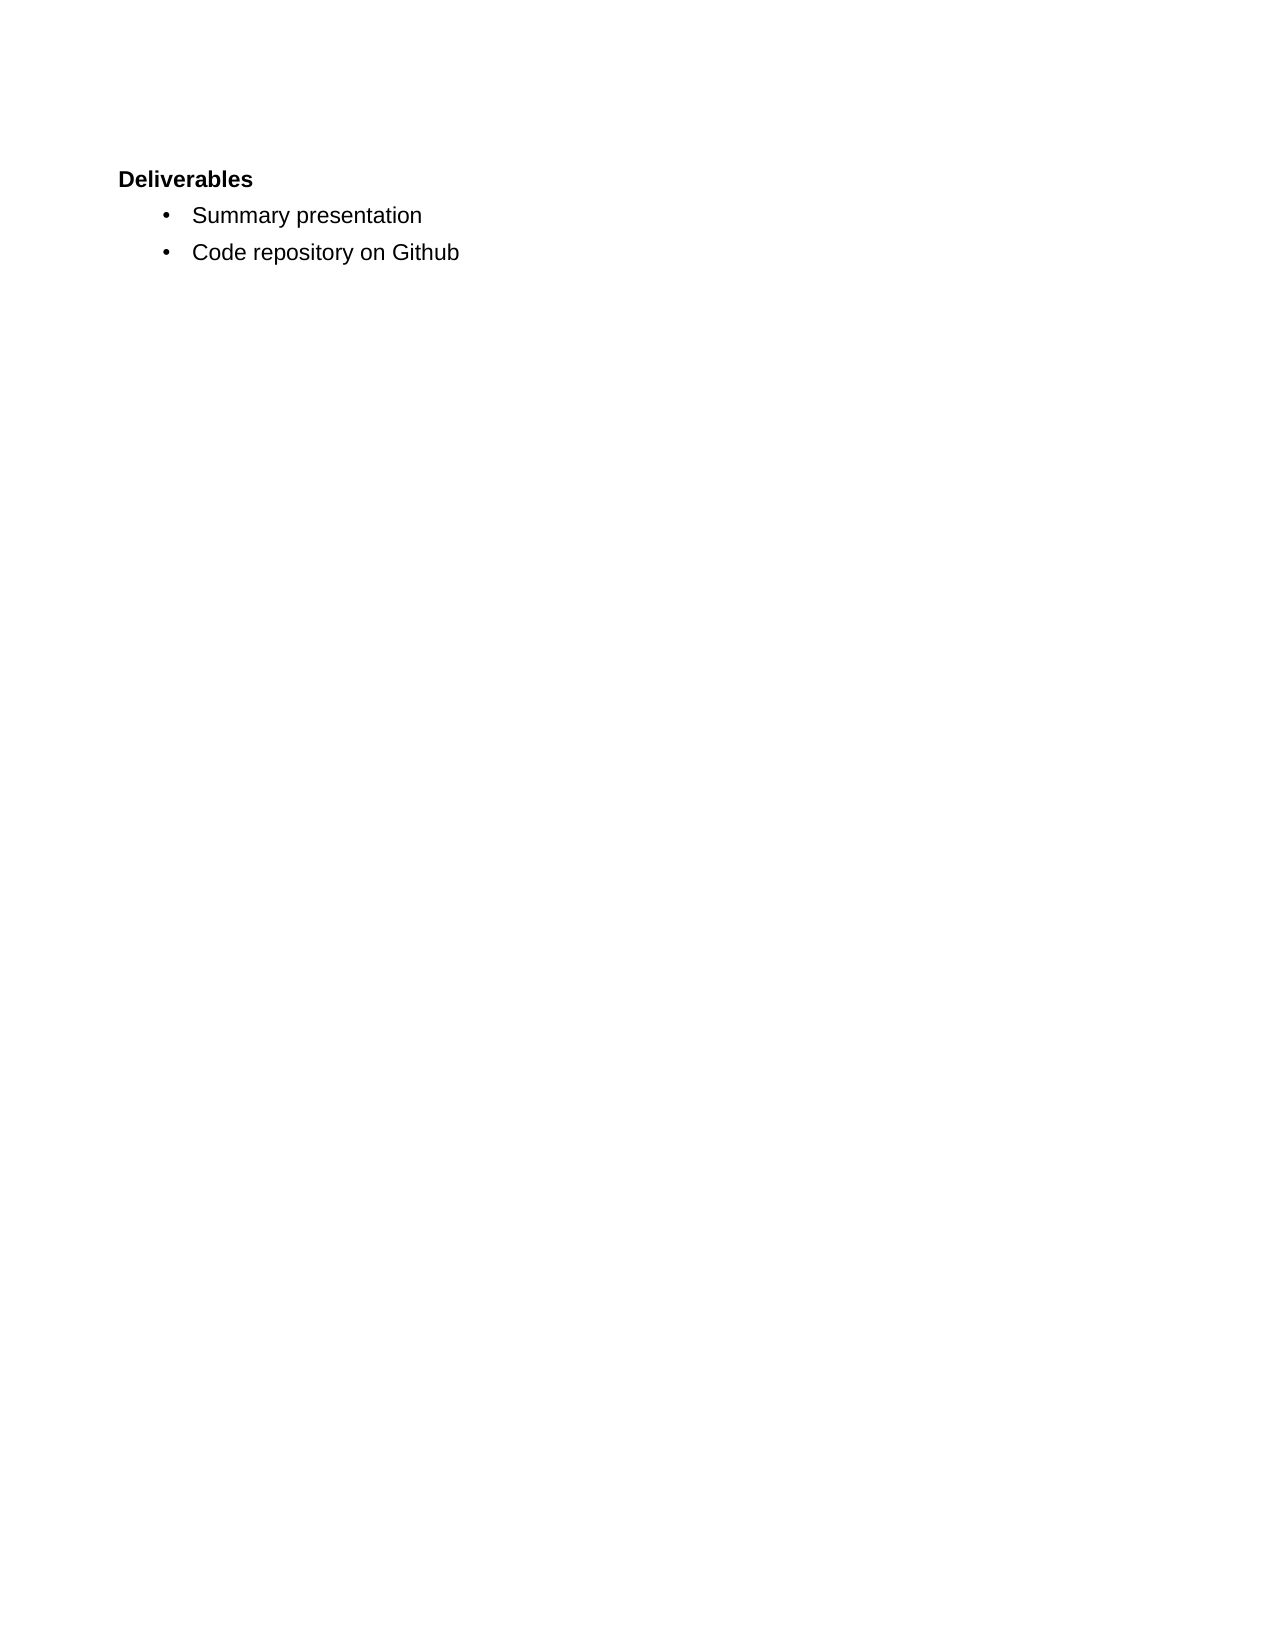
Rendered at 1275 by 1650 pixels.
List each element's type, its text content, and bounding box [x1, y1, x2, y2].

list Summary presentation [162, 202, 1157, 228]
list Code repository on Github [162, 238, 1157, 265]
text Deliverables [118, 166, 1157, 192]
